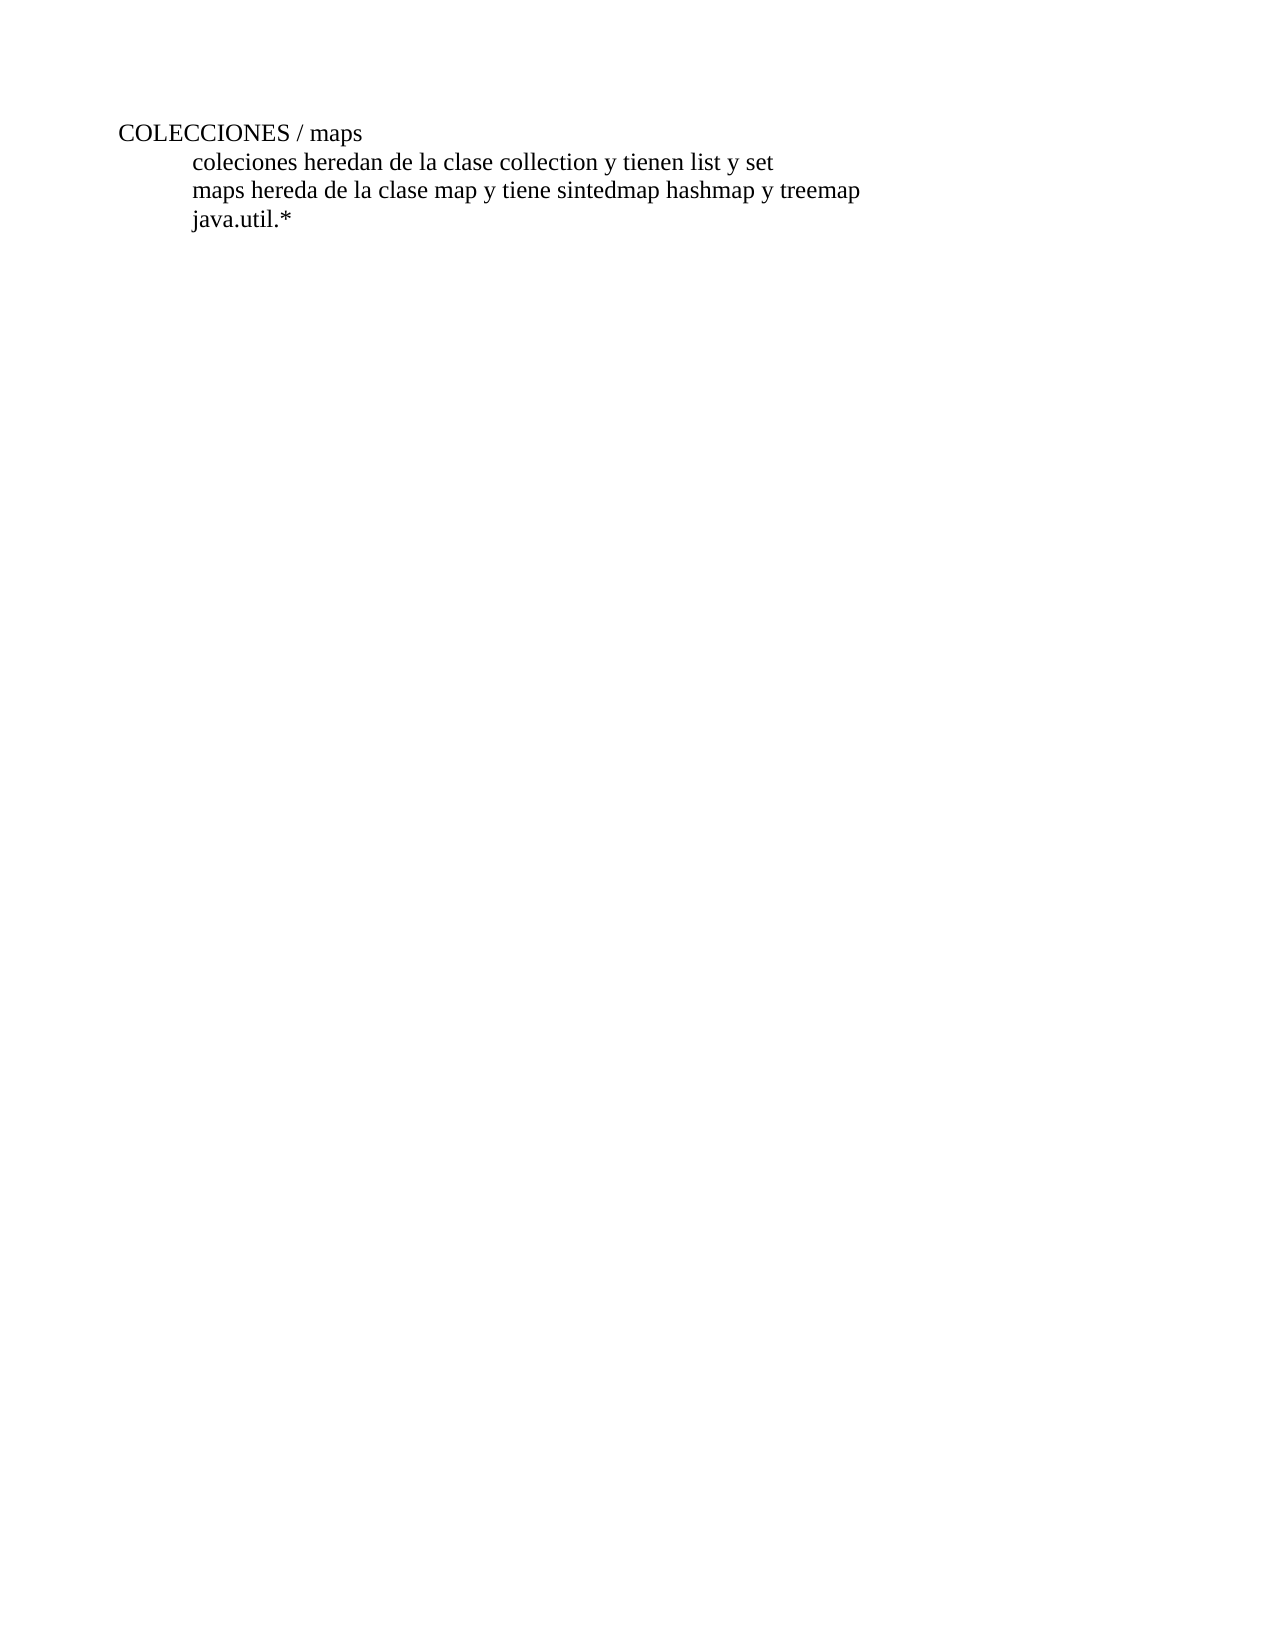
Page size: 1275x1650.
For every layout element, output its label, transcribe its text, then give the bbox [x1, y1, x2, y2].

text maps hereda de la clase map y tiene sintedmap hashmap y treemap [118, 176, 1157, 204]
text java.util.* [118, 204, 1157, 233]
text COLECCIONES / maps [118, 118, 1157, 147]
text coleciones heredan de la clase collection y tienen list y set [118, 147, 1157, 176]
